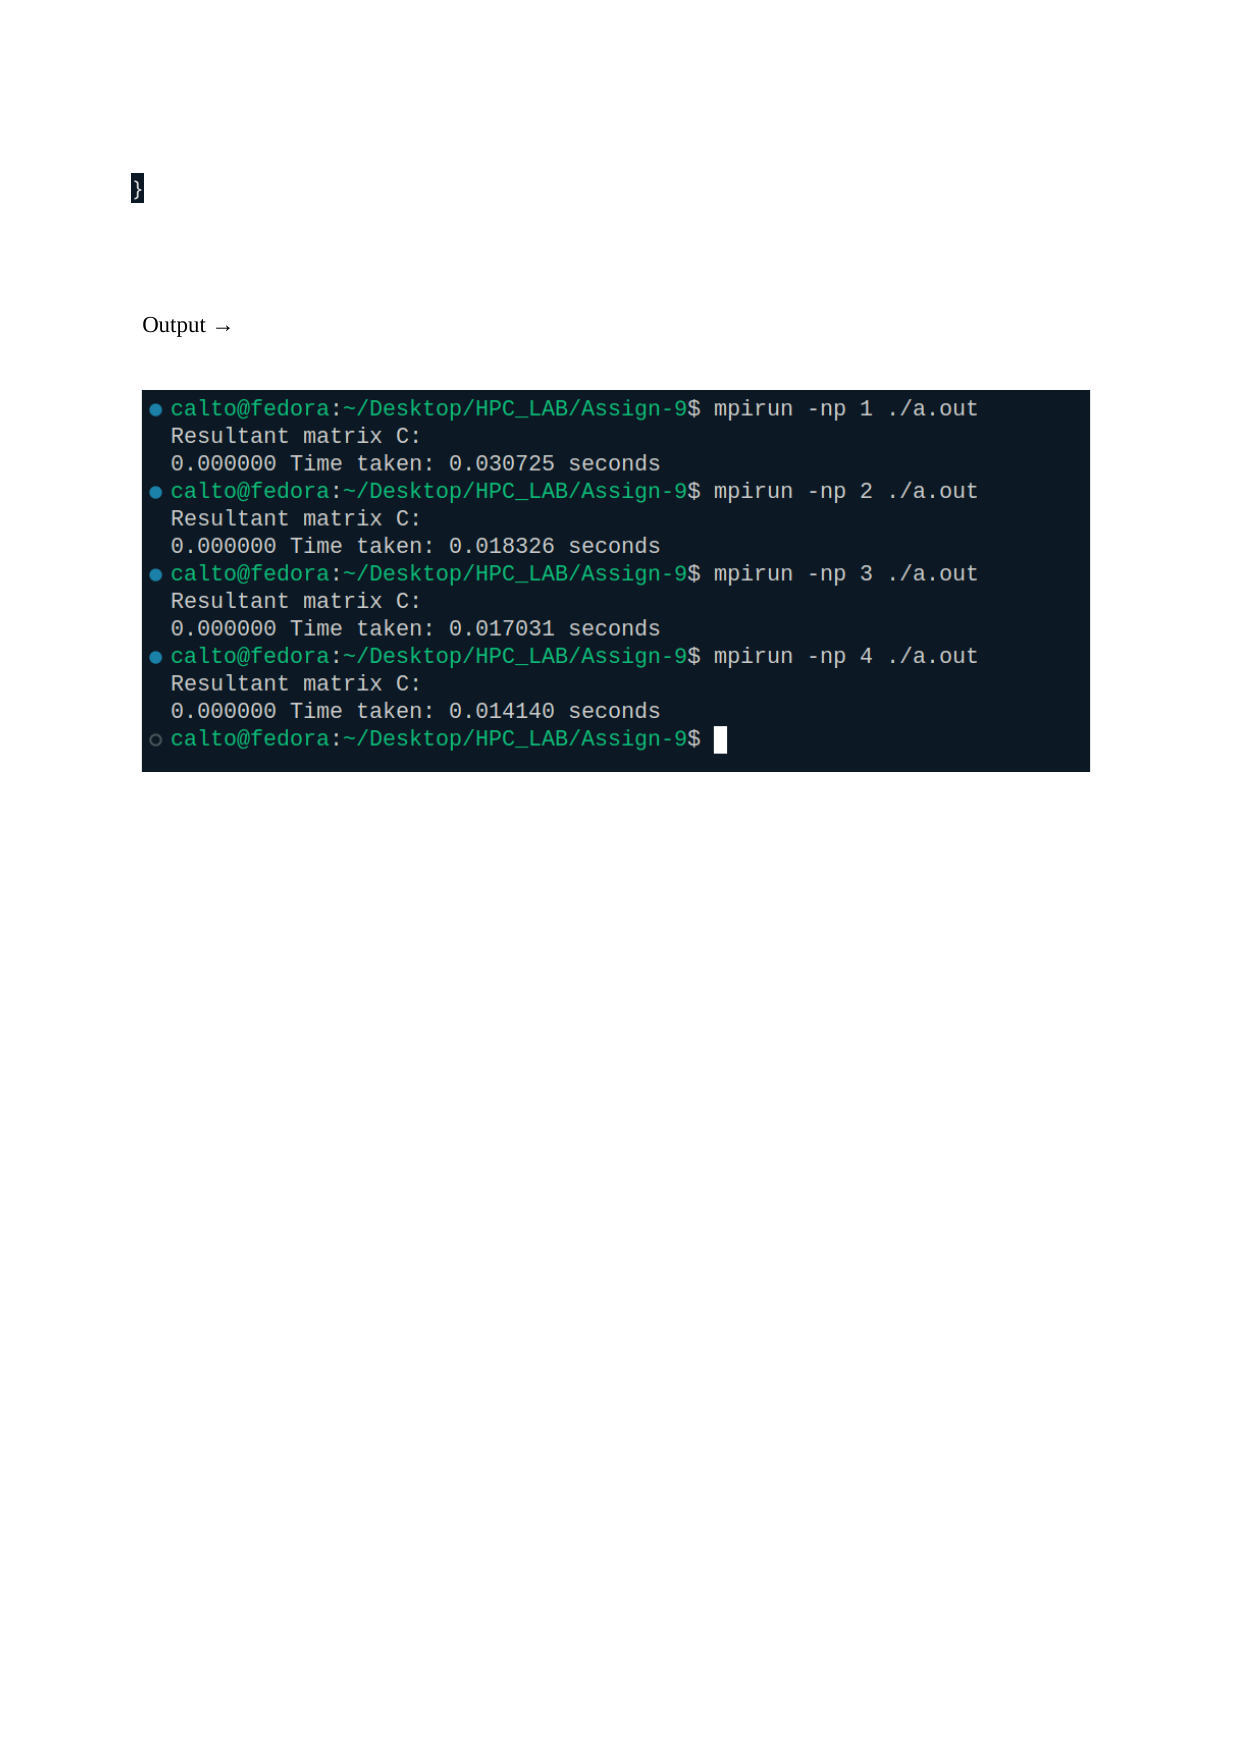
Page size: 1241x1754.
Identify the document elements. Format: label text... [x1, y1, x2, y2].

picture [141, 390, 1091, 772]
text Output → [142, 311, 1090, 338]
text } [131, 173, 1101, 203]
